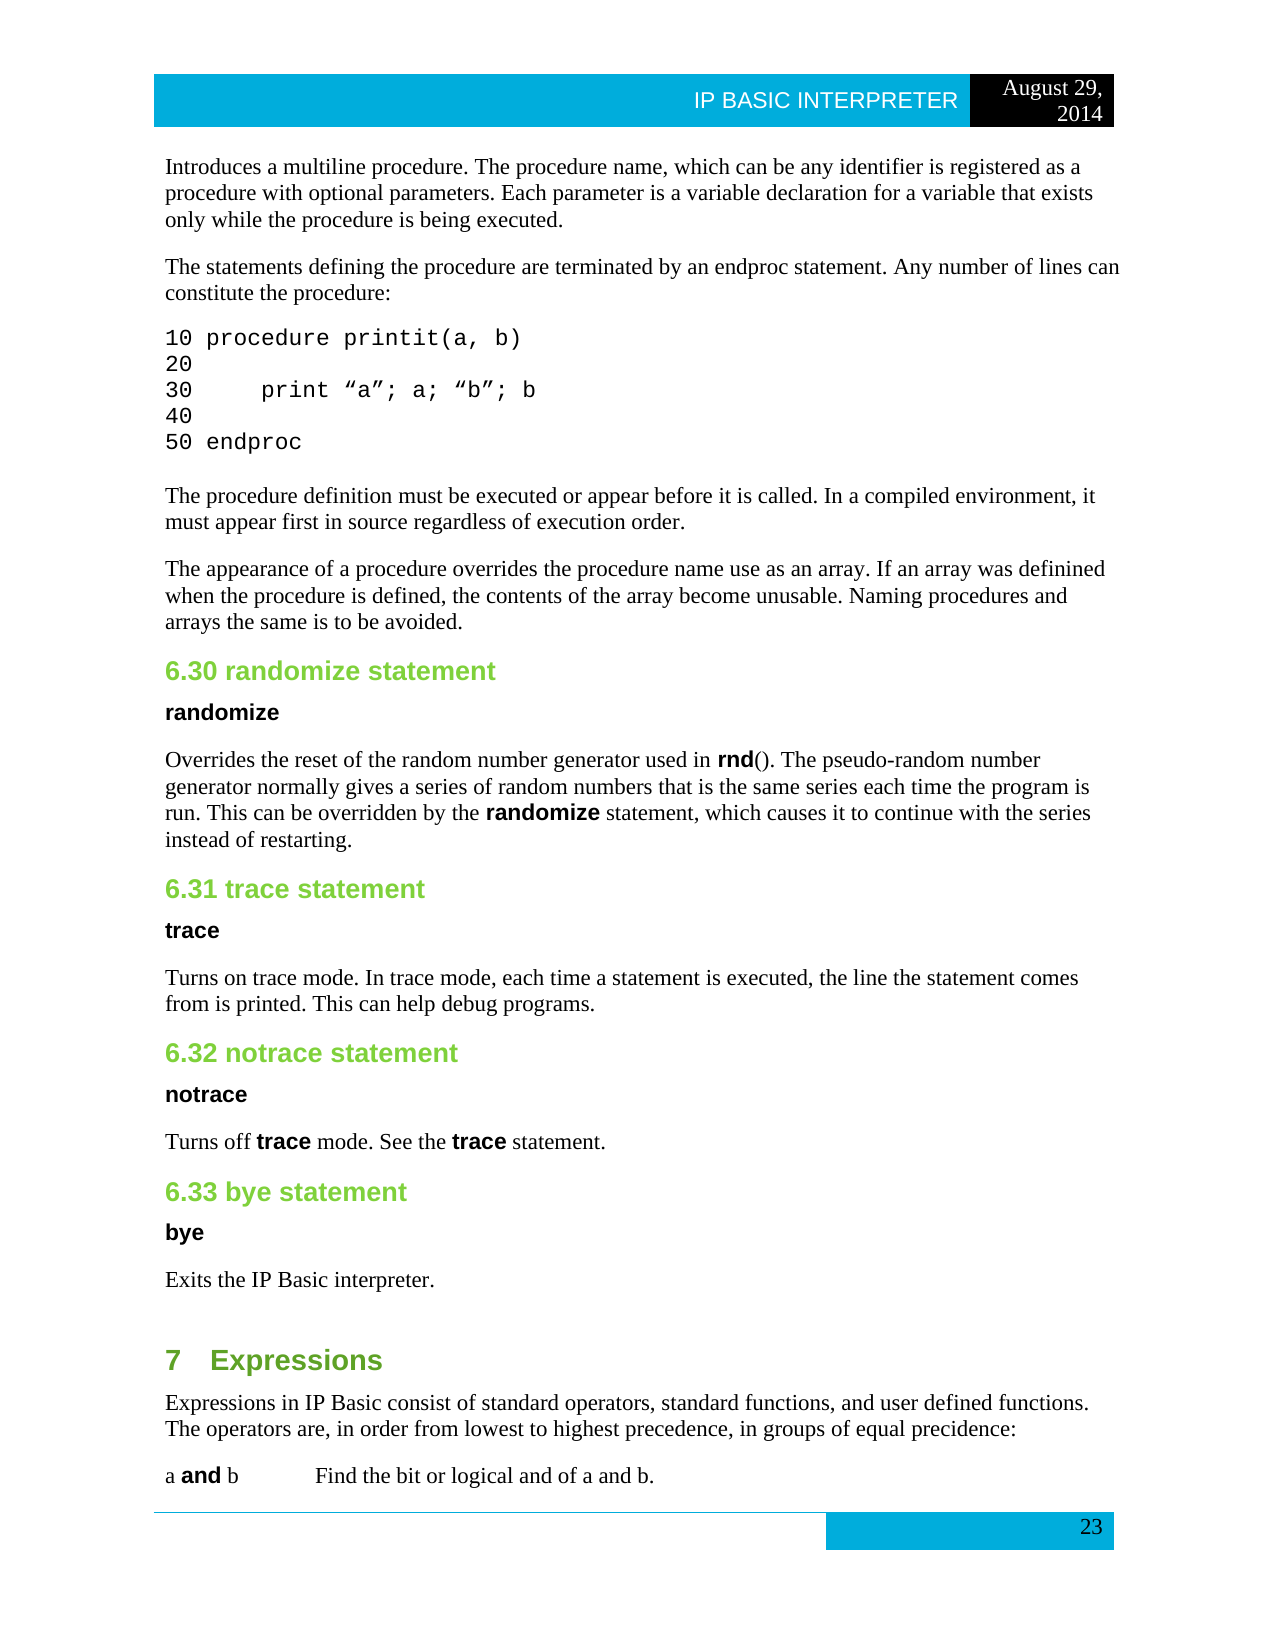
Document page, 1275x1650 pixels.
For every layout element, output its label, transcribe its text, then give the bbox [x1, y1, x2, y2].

text The procedure definition must be executed or appear before it is called. In a compiled environment, it must appear first in source regardless of execution order. [165, 482, 1125, 535]
text The appearance of a procedure overrides the procedure name use as an array. If an array was definined when the procedure is defined, the contents of the array become unusable. Naming procedures and arrays the same is to be avoided. [165, 556, 1125, 634]
text Exits the IP Basic interpreter. [165, 1266, 1125, 1293]
text 20 [165, 352, 1125, 378]
text a and b Find the bit or logical and of a and b. [165, 1462, 1125, 1489]
subtitle trace statement [165, 873, 1125, 904]
text 50 endproc [165, 430, 1125, 456]
text 40 [165, 404, 1125, 430]
text bye [165, 1219, 1125, 1246]
text Turns off trace mode. See the trace statement. [165, 1128, 1125, 1155]
text trace [165, 917, 1125, 943]
text The statements defining the procedure are terminated by an endproc statement. Any number of lines can constitute the procedure: [165, 253, 1125, 306]
subtitle randomize statement [165, 655, 1125, 687]
text Turns on trace mode. In trace mode, each time a statement is executed, the line the statement comes from is printed. This can help debug programs. [165, 964, 1125, 1016]
subtitle Expressions [165, 1343, 1125, 1376]
text notrace [165, 1081, 1125, 1107]
text randomize [165, 699, 1125, 726]
text Introduces a multiline procedure. The procedure name, which can be any identifier is registered as a procedure with optional parameters. Each parameter is a variable declaration for a variable that exists only while the procedure is being executed. [165, 153, 1125, 232]
text 30 print “a”; a; “b”; b [165, 378, 1125, 404]
subtitle notrace statement [165, 1037, 1125, 1068]
subtitle bye statement [165, 1176, 1125, 1207]
text Overrides the reset of the random number generator used in rnd(). The pseudo-random number generator normally gives a series of random numbers that is the same series each time the program is run. This can be overridden by the randomize statement, which causes it to continue with the series instead of restarting. [165, 746, 1125, 852]
text 10 procedure printit(a, b) [165, 326, 1125, 352]
text Expressions in IP Basic consist of standard operators, standard functions, and user defined functions. The operators are, in order from lowest to highest precedence, in groups of equal precidence: [165, 1389, 1125, 1442]
